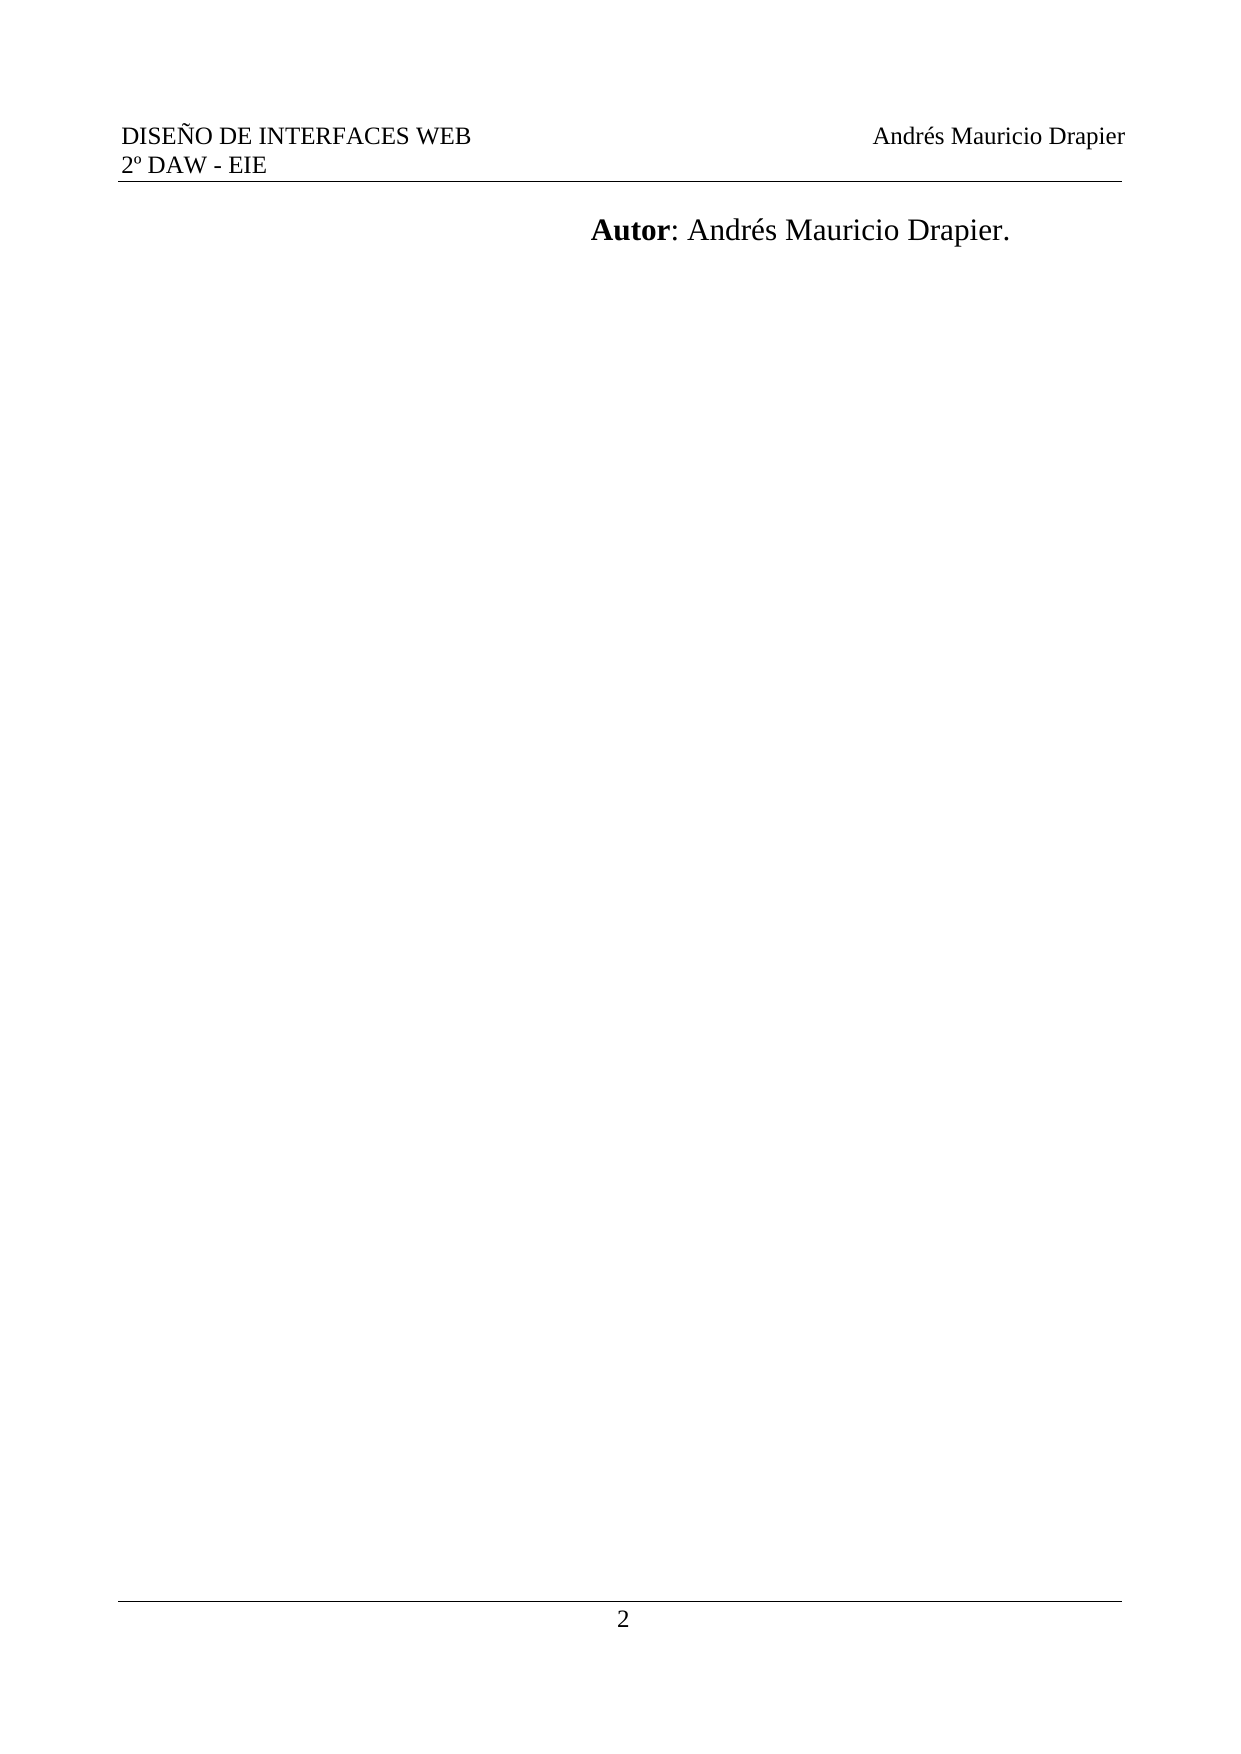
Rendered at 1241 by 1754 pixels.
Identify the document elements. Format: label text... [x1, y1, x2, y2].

text Autor: Andrés Mauricio Drapier. [591, 211, 1122, 247]
